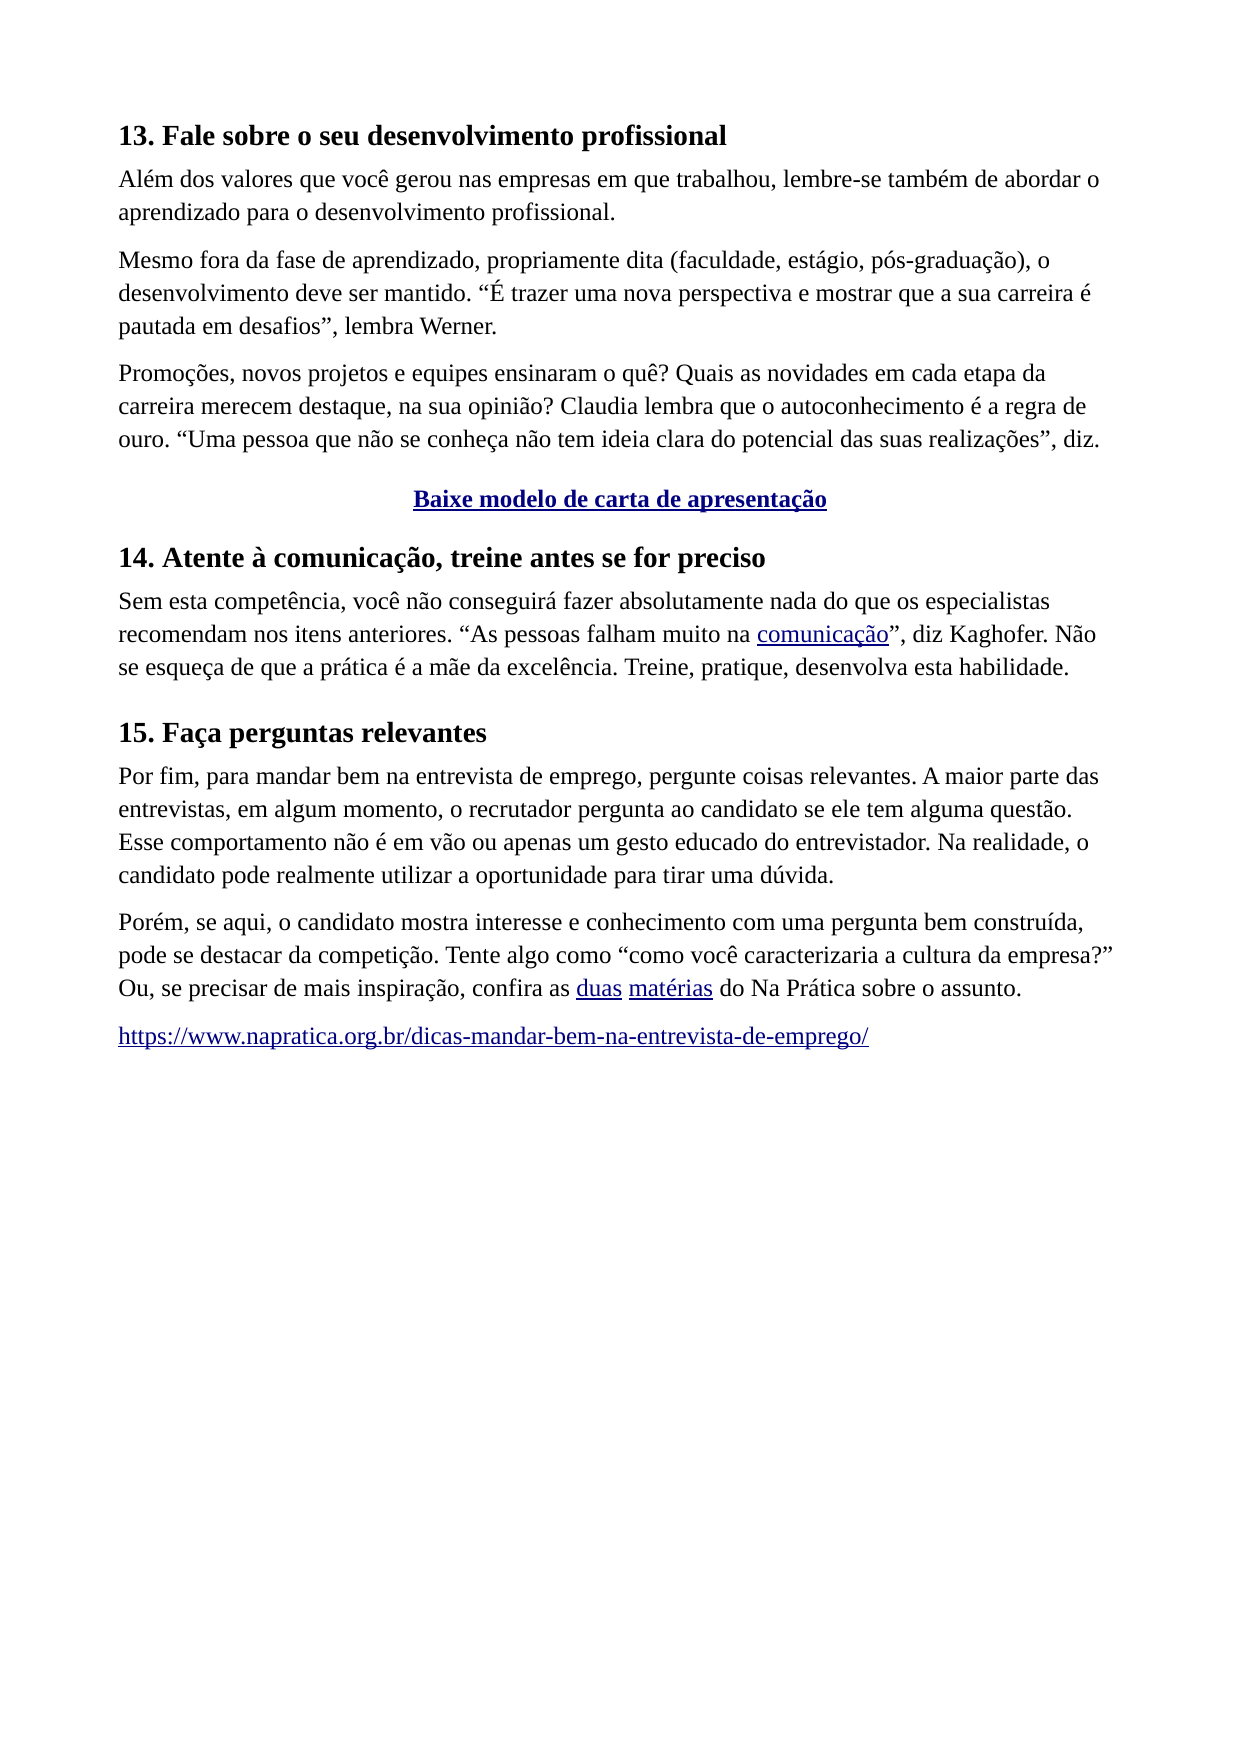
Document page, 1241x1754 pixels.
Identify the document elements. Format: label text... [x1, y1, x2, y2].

text Por fim, para mandar bem na entrevista de emprego, pergunte coisas relevantes. A maior parte das entrevistas, em algum momento, o recrutador pergunta ao candidato se ele tem alguma questão. Esse comportamento não é em vão ou apenas um gesto educado do entrevistador. Na realidade, o candidato pode realmente utilizar a oportunidade para tirar uma dúvida. [118, 761, 1122, 888]
text Promoções, novos projetos e equipes ensinaram o quê? Quais as novidades em cada etapa da carreira merecem destaque, na sua opinião? Claudia lembra que o autoconhecimento é a regra de ouro. “Uma pessoa que não se conheça não tem ideia clara do potencial das suas realizações”, diz. [118, 358, 1122, 453]
text Mesmo fora da fase de aprendizado, propriamente dita (faculdade, estágio, pós-graduação), o desenvolvimento deve ser mantido. “É trazer uma nova perspectiva e mostrar que a sua carreira é pautada em desafios”, lembra Werner. [118, 245, 1122, 339]
text Sem esta competência, você não conseguirá fazer absolutamente nada do que os especialistas recomendam nos itens anteriores. “As pessoas falham muito na comunicação”, diz Kaghofer. Não se esqueça de que a prática é a mãe da excelência. Treine, pratique, desenvolva esta habilidade. [118, 586, 1122, 681]
subtitle 13. Fale sobre o seu desenvolvimento profissional [118, 118, 1122, 152]
subtitle Baixe modelo de carta de apresentação [118, 484, 1122, 513]
subtitle 14. Atente à comunicação, treine antes se for preciso [118, 540, 1122, 574]
text https://www.napratica.org.br/dicas-mandar-bem-na-entrevista-de-emprego/ [118, 1021, 1122, 1050]
subtitle 15. Faça perguntas relevantes [118, 715, 1122, 748]
text Além dos valores que você gerou nas empresas em que trabalhou, lembre-se também de abordar o aprendizado para o desenvolvimento profissional. [118, 164, 1122, 226]
text Porém, se aqui, o candidato mostra interesse e conhecimento com uma pergunta bem construída, pode se destacar da competição. Tente algo como “como você caracterizaria a cultura da empresa?” Ou, se precisar de mais inspiração, confira as duas matérias do Na Prática sobre o assunto. [118, 907, 1122, 1002]
